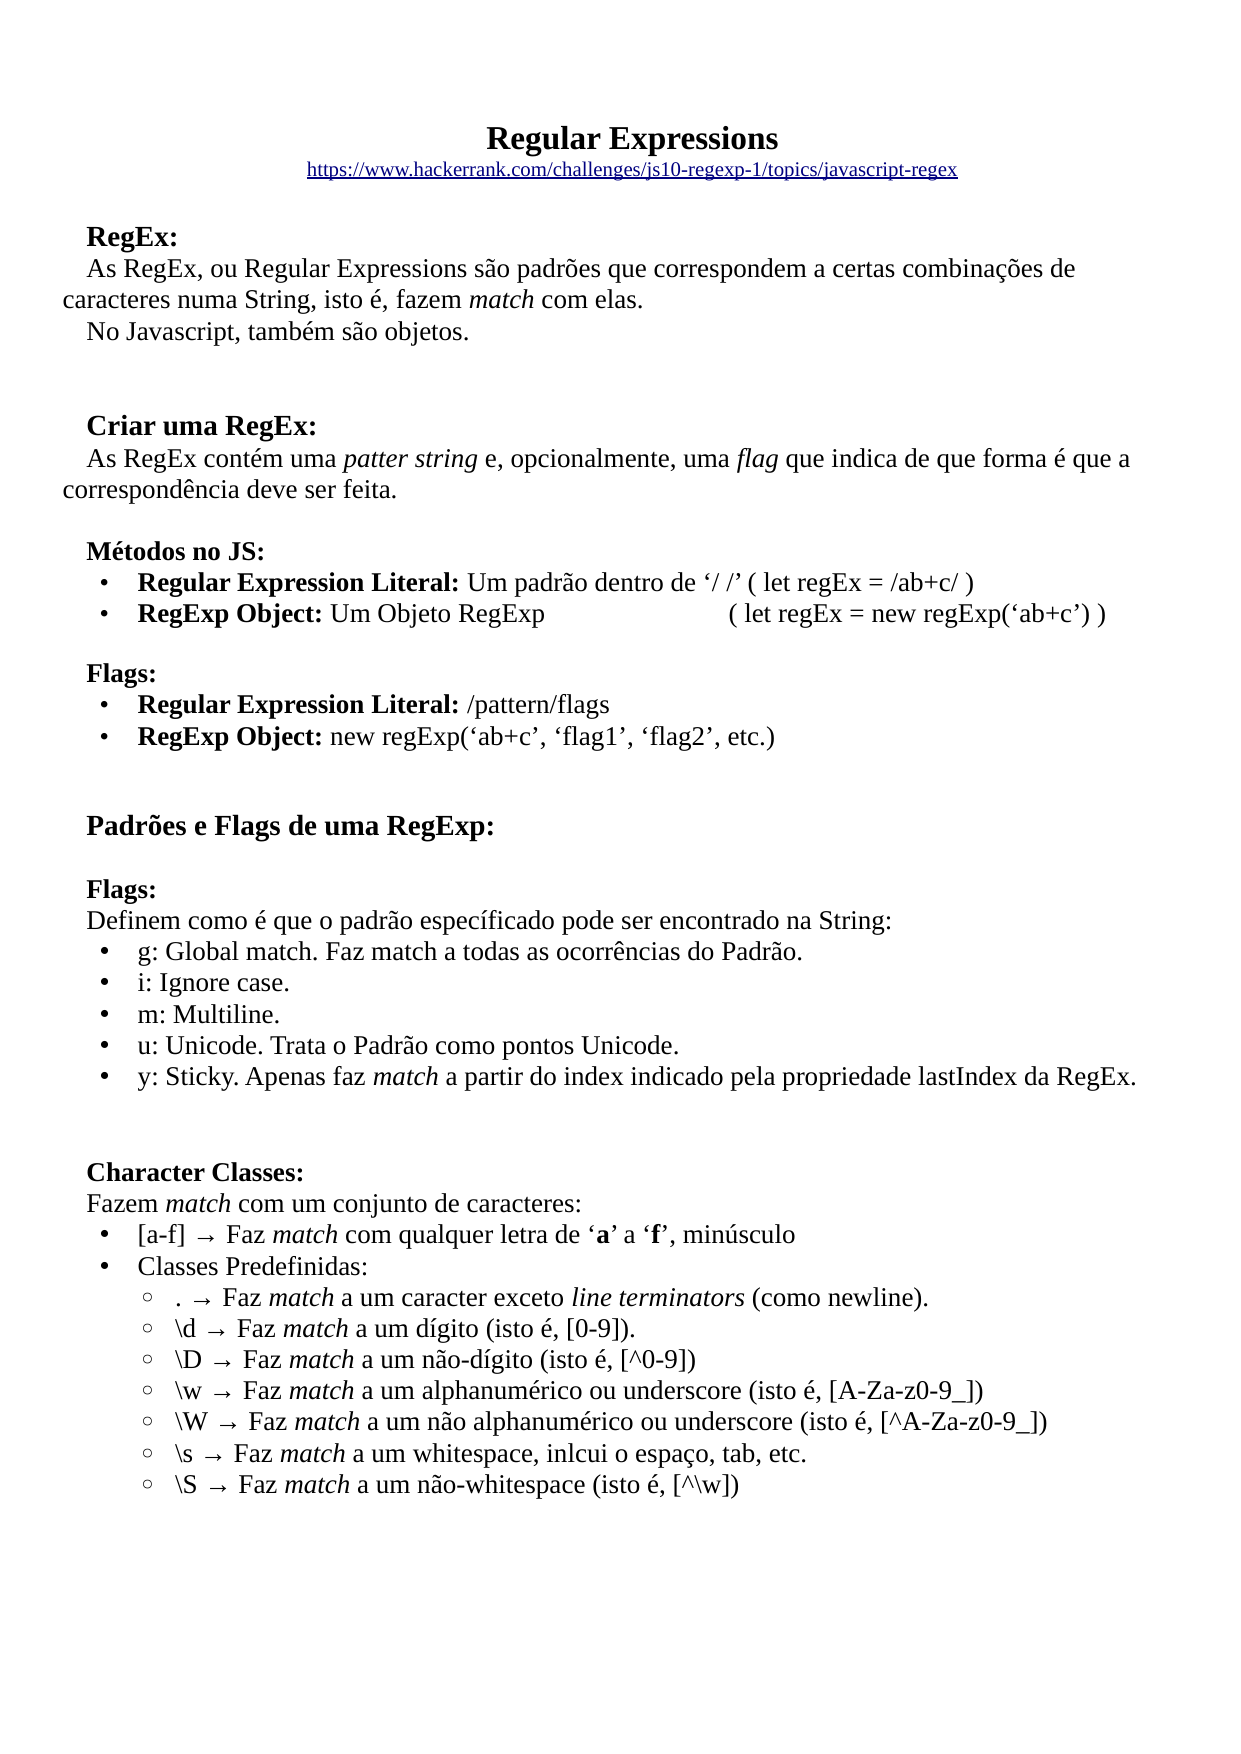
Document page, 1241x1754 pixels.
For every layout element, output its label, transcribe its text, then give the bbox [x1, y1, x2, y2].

list g: Global match. Faz match a todas as ocorrências do Padrão. [100, 935, 1178, 966]
text Character Classes: [62, 1156, 1178, 1187]
list u: Unicode. Trata o Padrão como pontos Unicode. [100, 1029, 1178, 1060]
text RegEx: [62, 219, 1178, 252]
text Métodos no JS: [62, 535, 1178, 566]
list \d → Faz match a um dígito (isto é, [0-9]). [137, 1312, 1178, 1343]
list \W → Faz match a um não alphanumérico ou underscore (isto é, [^A-Za-z0-9_]) [137, 1406, 1178, 1437]
list \S → Faz match a um não-whitespace (isto é, [^\w]) [137, 1468, 1178, 1499]
list Classes Predefinidas: [100, 1250, 1178, 1281]
text Fazem match com um conjunto de caracteres: [62, 1187, 1178, 1218]
text No Javascript, também são objetos. [62, 315, 1178, 346]
list \s → Faz match a um whitespace, inlcui o espaço, tab, etc. [137, 1437, 1178, 1468]
text Criar uma RegEx: [62, 408, 1178, 442]
text Regular Expressions [62, 118, 1178, 156]
list y: Sticky. Apenas faz match a partir do index indicado pela propriedade lastIndex da RegEx. [100, 1060, 1178, 1091]
text Definem como é que o padrão específicado pode ser encontrado na String: [62, 904, 1178, 935]
list RegExp Object: new regExp(‘ab+c’, ‘flag1’, ‘flag2’, etc.) [100, 719, 1178, 751]
list Regular Expression Literal: Um padrão dentro de ‘/ /’ ( let regEx = /ab+c/ ) [100, 566, 1178, 597]
list [a-f] → Faz match com qualquer letra de ‘a’ a ‘f’, minúsculo [100, 1218, 1178, 1250]
list . → Faz match a um caracter exceto line terminators (como newline). [137, 1281, 1178, 1312]
text As RegEx, ou Regular Expressions são padrões que correspondem a certas combinações de caracteres numa String, isto é, fazem match com elas. [62, 252, 1178, 315]
list i: Ignore case. [100, 966, 1178, 998]
text Padrões e Flags de uma RegExp: [62, 808, 1178, 842]
list \w → Faz match a um alphanumérico ou underscore (isto é, [A-Za-z0-9_]) [137, 1374, 1178, 1406]
list RegExp Object: Um Objeto RegExp ( let regEx = new regExp(‘ab+c’) ) [100, 597, 1178, 628]
text As RegEx contém uma patter string e, opcionalmente, uma flag que indica de que forma é que a correspondência deve ser feita. [62, 442, 1178, 504]
list m: Multiline. [100, 998, 1178, 1029]
list \D → Faz match a um não-dígito (isto é, [^0-9]) [137, 1343, 1178, 1374]
text Flags: [62, 873, 1178, 904]
list Regular Expression Literal: /pattern/flags [100, 688, 1178, 719]
text https://www.hackerrank.com/challenges/js10-regexp-1/topics/javascript-regex [62, 156, 1178, 181]
text Flags: [62, 657, 1178, 688]
